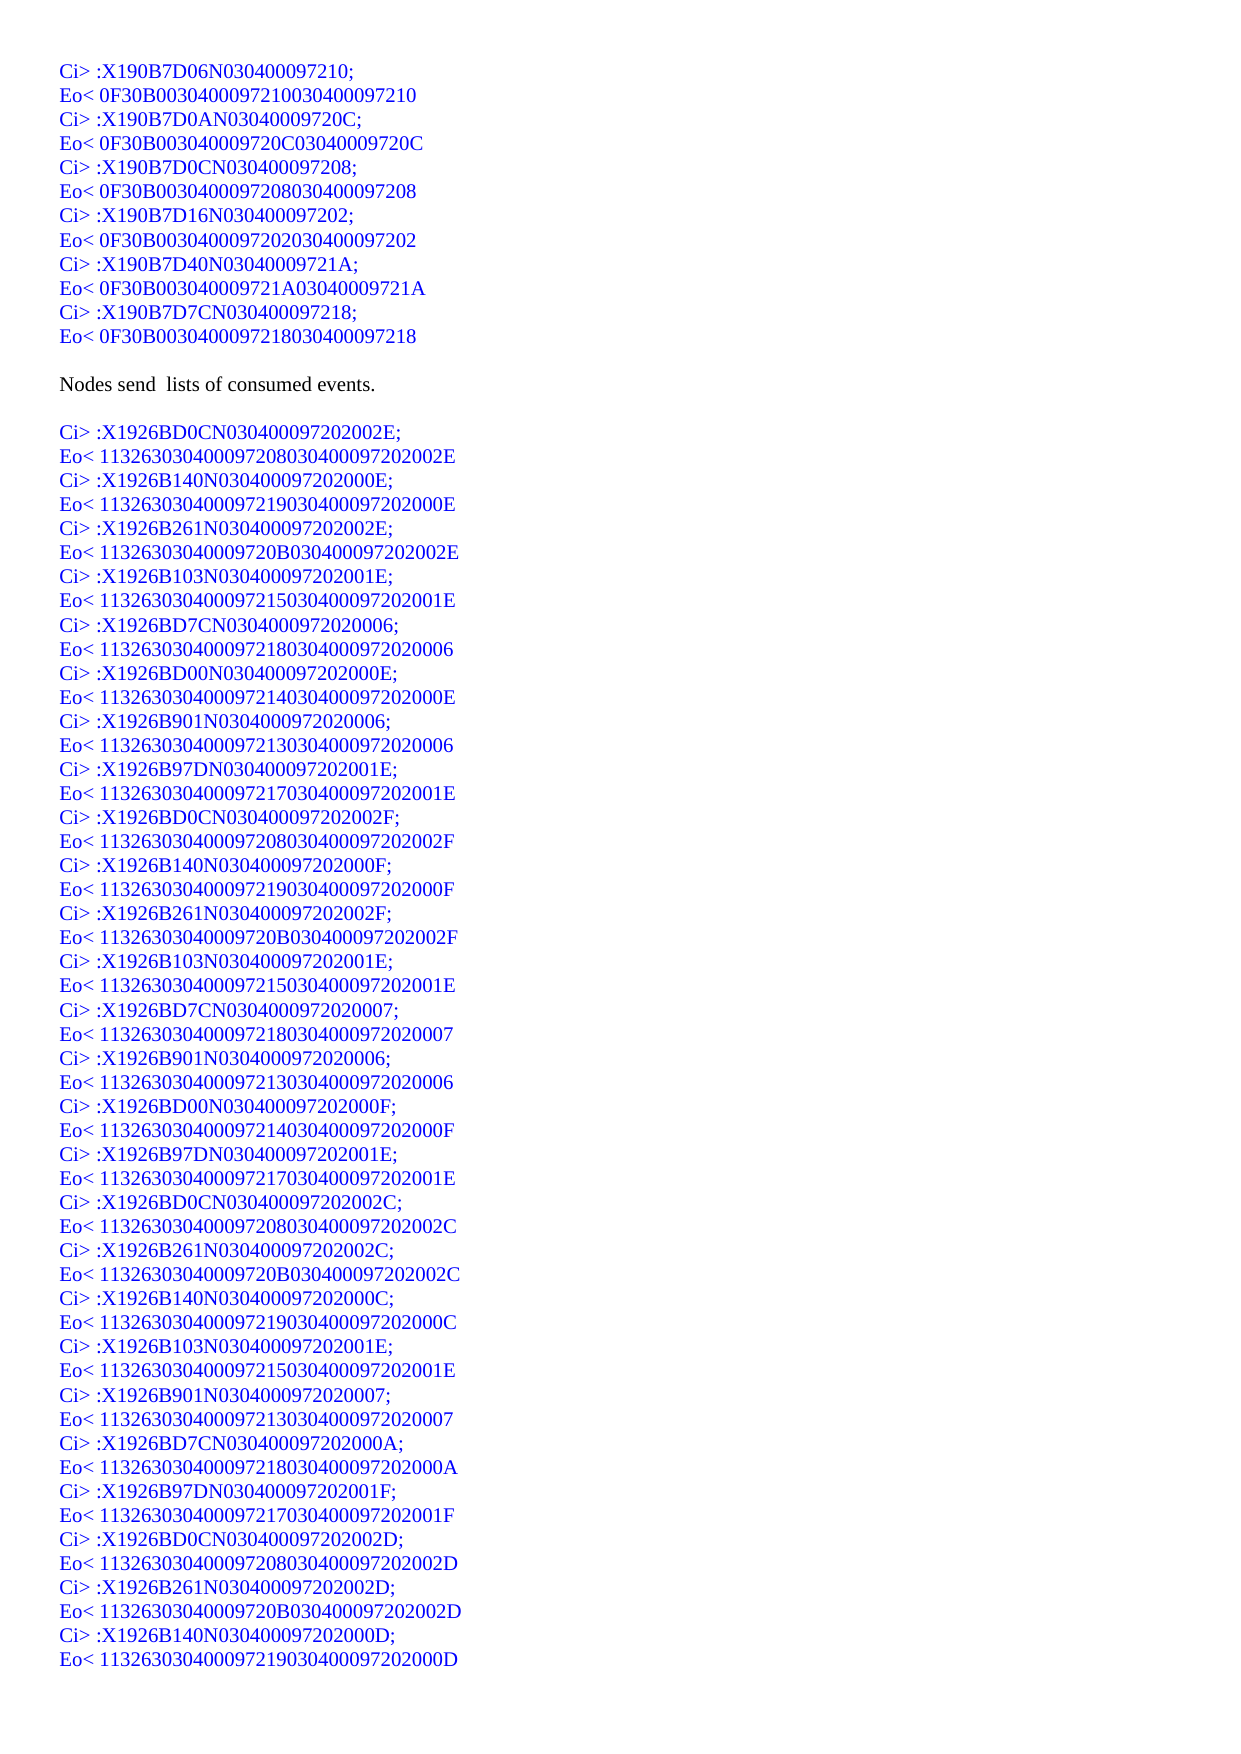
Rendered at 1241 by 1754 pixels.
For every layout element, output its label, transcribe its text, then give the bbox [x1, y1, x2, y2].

text Ci> :X1926B901N0304000972020006; [59, 709, 1181, 733]
text Eo< 113263030400097218030400097202000A [59, 1455, 1181, 1479]
text Ci> :X1926BD7CN030400097202000A; [59, 1431, 1181, 1455]
text Nodes send lists of consumed events. [59, 372, 1181, 396]
text Eo< 0F30B003040009720C03040009720C [59, 131, 1181, 155]
text Ci> :X1926B97DN030400097202001E; [59, 1142, 1181, 1166]
text Ci> :X1926B261N030400097202002F; [59, 901, 1181, 925]
text Ci> :X190B7D06N030400097210; [59, 59, 1181, 83]
text Eo< 0F30B0030400097210030400097210 [59, 83, 1181, 107]
text Ci> :X1926B140N030400097202000D; [59, 1623, 1181, 1647]
text Ci> :X190B7D16N030400097202; [59, 203, 1181, 227]
text Ci> :X190B7D7CN030400097218; [59, 300, 1181, 324]
text Ci> :X190B7D40N03040009721A; [59, 252, 1181, 276]
text Ci> :X190B7D0AN03040009720C; [59, 107, 1181, 131]
text Eo< 113263030400097214030400097202000F [59, 1118, 1181, 1142]
text Ci> :X1926BD7CN0304000972020006; [59, 612, 1181, 637]
text Ci> :X190B7D0CN030400097208; [59, 155, 1181, 179]
text Eo< 0F30B0030400097218030400097218 [59, 324, 1181, 348]
text Eo< 113263030400097217030400097202001F [59, 1503, 1181, 1527]
text Ci> :X1926BD00N030400097202000E; [59, 661, 1181, 685]
text Eo< 113263030400097217030400097202001E [59, 781, 1181, 805]
text Eo< 113263030400097215030400097202001E [59, 973, 1181, 997]
text Eo< 113263030400097217030400097202001E [59, 1166, 1181, 1190]
text Eo< 113263030400097208030400097202002D [59, 1551, 1181, 1575]
text Ci> :X1926B140N030400097202000C; [59, 1286, 1181, 1310]
text Eo< 1132630304000972130304000972020007 [59, 1407, 1181, 1431]
text Eo< 113263030400097208030400097202002F [59, 829, 1181, 853]
text Ci> :X1926B103N030400097202001E; [59, 1334, 1181, 1358]
text Eo< 1132630304000972180304000972020007 [59, 1022, 1181, 1046]
text Ci> :X1926B261N030400097202002D; [59, 1575, 1181, 1599]
text Eo< 113263030400097214030400097202000E [59, 685, 1181, 709]
text Ci> :X1926BD0CN030400097202002F; [59, 805, 1181, 829]
text Ci> :X1926B140N030400097202000E; [59, 468, 1181, 492]
text Eo< 1132630304000972180304000972020006 [59, 637, 1181, 661]
text Eo< 0F30B0030400097202030400097202 [59, 227, 1181, 252]
text Eo< 0F30B003040009721A03040009721A [59, 276, 1181, 300]
text Eo< 1132630304000972130304000972020006 [59, 733, 1181, 757]
text Eo< 11326303040009720B030400097202002D [59, 1599, 1181, 1623]
text Ci> :X1926B140N030400097202000F; [59, 853, 1181, 877]
text Eo< 113263030400097215030400097202001E [59, 588, 1181, 612]
text Ci> :X1926B261N030400097202002E; [59, 516, 1181, 540]
text Eo< 11326303040009720B030400097202002F [59, 925, 1181, 949]
text Eo< 11326303040009720B030400097202002C [59, 1262, 1181, 1286]
text Ci> :X1926B97DN030400097202001E; [59, 757, 1181, 781]
text Eo< 1132630304000972130304000972020006 [59, 1070, 1181, 1094]
text Ci> :X1926B261N030400097202002C; [59, 1238, 1181, 1262]
text Eo< 113263030400097219030400097202000C [59, 1310, 1181, 1334]
text Ci> :X1926BD0CN030400097202002E; [59, 420, 1181, 444]
text Ci> :X1926B901N0304000972020007; [59, 1382, 1181, 1407]
text Ci> :X1926B103N030400097202001E; [59, 564, 1181, 588]
text Eo< 113263030400097219030400097202000F [59, 877, 1181, 901]
text Eo< 113263030400097208030400097202002C [59, 1214, 1181, 1238]
text Ci> :X1926B97DN030400097202001F; [59, 1479, 1181, 1503]
text Ci> :X1926B103N030400097202001E; [59, 949, 1181, 973]
text Ci> :X1926BD7CN0304000972020007; [59, 997, 1181, 1022]
text Ci> :X1926B901N0304000972020006; [59, 1046, 1181, 1070]
text Eo< 113263030400097219030400097202000D [59, 1647, 1181, 1671]
text Eo< 113263030400097219030400097202000E [59, 492, 1181, 516]
text Eo< 11326303040009720B030400097202002E [59, 540, 1181, 564]
text Eo< 113263030400097208030400097202002E [59, 444, 1181, 468]
text Ci> :X1926BD0CN030400097202002D; [59, 1527, 1181, 1551]
text Eo< 113263030400097215030400097202001E [59, 1358, 1181, 1382]
text Ci> :X1926BD00N030400097202000F; [59, 1094, 1181, 1118]
text Eo< 0F30B0030400097208030400097208 [59, 179, 1181, 203]
text Ci> :X1926BD0CN030400097202002C; [59, 1190, 1181, 1214]
